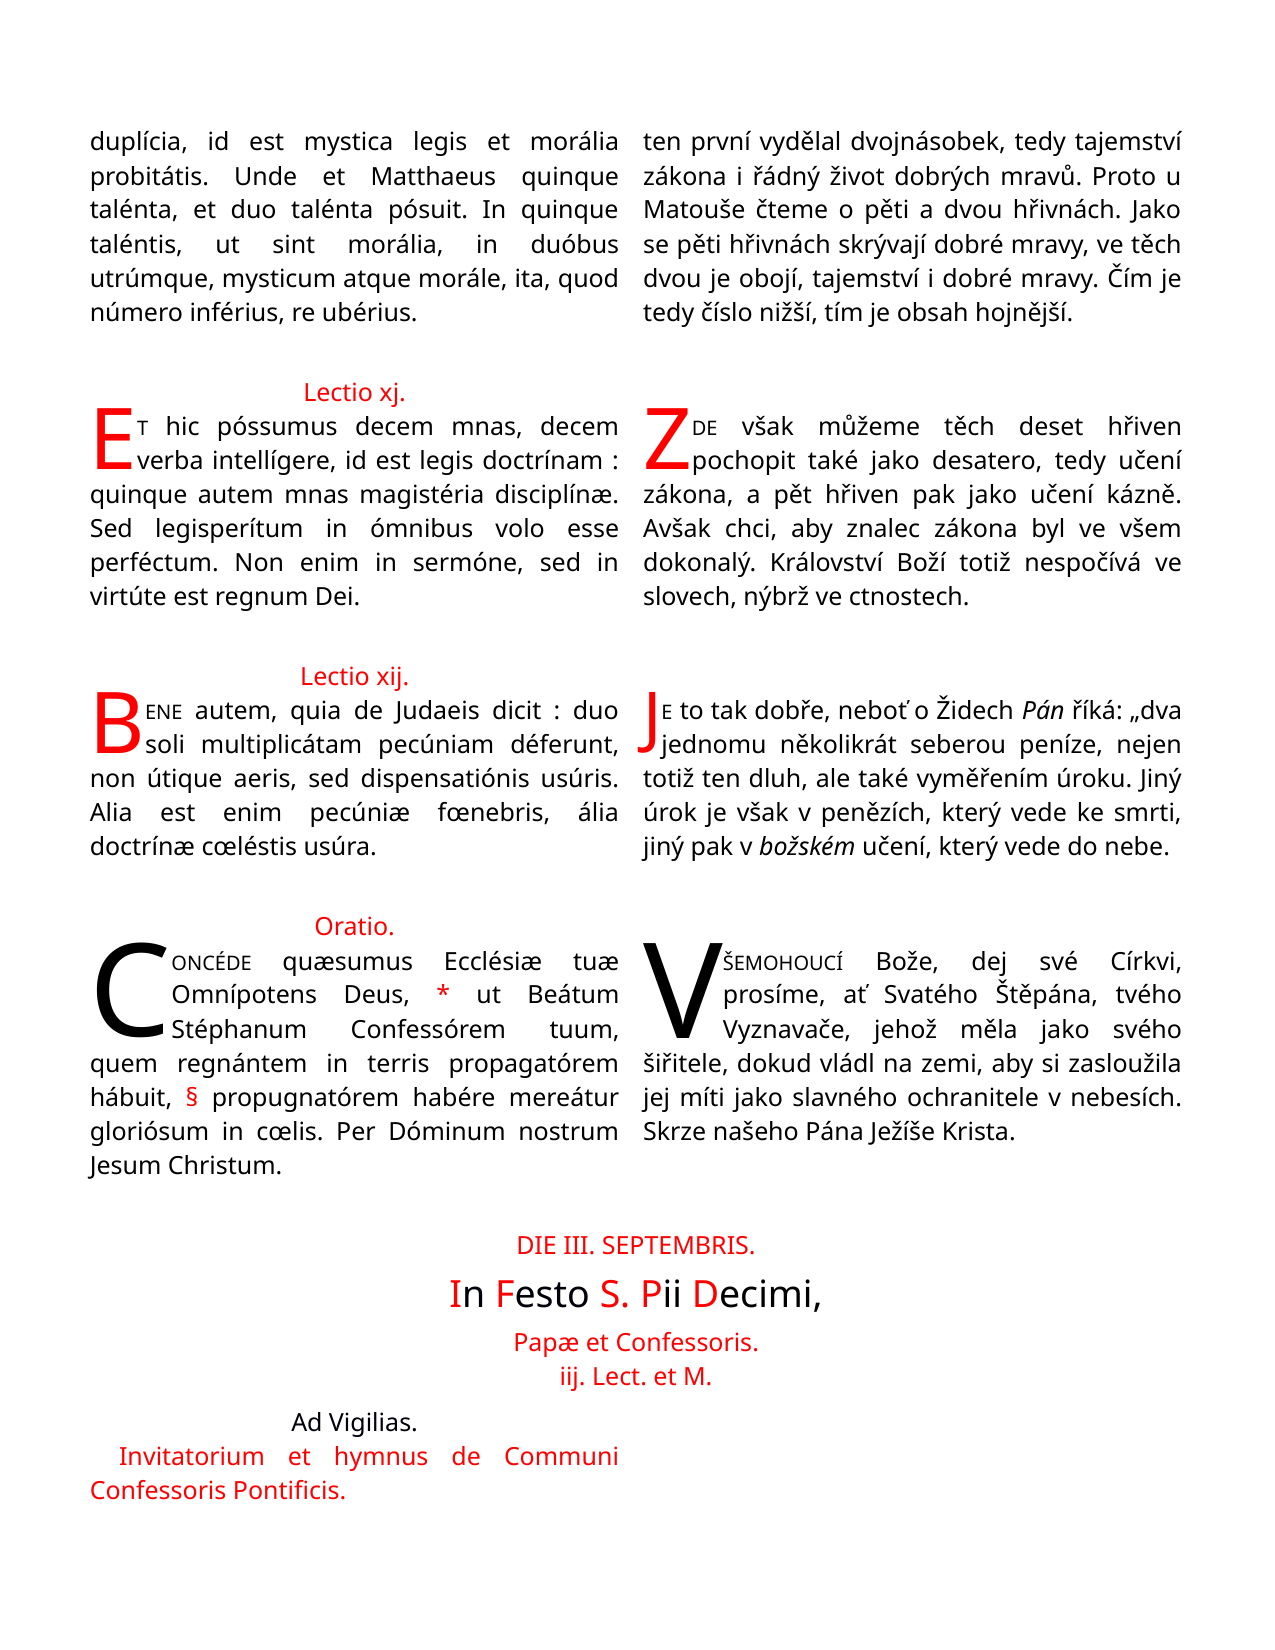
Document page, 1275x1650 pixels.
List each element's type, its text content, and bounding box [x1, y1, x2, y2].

table_cell ten první vydělal dvojnásobek, tedy tajemství zákona i řádný život dobrých mravů. Proto u Matouše čteme o pěti a dvou hřivnách. Jako se pěti hřivnách skrývají dobré mravy, ve těch dvou je obojí, tajemství i dobré mravy. Čím je tedy číslo nižší, tím je obsah hojnější. [631, 118, 1194, 368]
table_cell Je to tak dobře, neboť o Židech Pán říká: „dva jednomu několikrát seberou peníze, nejen totiž ten dluh, ale také vyměřením úroku. Jiný úrok je však v penězích, který vede ke smrti, jiný pak v božském učení, který vede do nebe. [631, 653, 1194, 903]
table_cell DIE III. SEPTEMBRIS. In Festo S. Pii Decimi, Papæ et Confessoris. iij. Lect. et M. [78, 1222, 1194, 1398]
table_cell Oratio. Concéde quæsumus Ecclésiæ tuæ Omnípotens Deus, * ut Beátum Stéphanum Confessórem tuum, quem regnántem in terris propagatórem hábuit, § propugnatórem habére mereátur gloriósum in cœlis. Per Dóminum nostrum Jesum Christum. [78, 903, 631, 1222]
table_cell [631, 1399, 1194, 1513]
table_cell Zde však můžeme těch deset hřiven pochopit také jako desatero, tedy učení zákona, a pět hřiven pak jako učení kázně. Avšak chci, aby znalec zákona byl ve všem dokonalý. Království Boží totiž nespočívá ve slovech, nýbrž ve ctnostech. [631, 369, 1194, 653]
table_cell Všemohoucí Bože, dej své Církvi, prosíme, ať Svatého Štěpána, tvého Vyznavače, jehož měla jako svého šiřitele, dokud vládl na zemi, aby si zasloužila jej míti jako slavného ochranitele v nebesích. Skrze našeho Pána Ježíše Krista. [631, 903, 1194, 1222]
table_cell Lectio xj. Et hic póssumus decem mnas, decem verba intellígere, id est legis doctrínam : quinque autem mnas magistéria disciplínæ. Sed legisperítum in ómnibus volo esse perféctum. Non enim in sermóne, sed in virtúte est regnum Dei. [78, 369, 631, 653]
table_cell Lectio xij. Bene autem, quia de Judaeis dicit : duo soli multiplicátam pecúniam déferunt, non útique aeris, sed dispensatiónis usúris. Alia est enim pecúniæ fœnebris, ália doctrínæ cœléstis usúra. [78, 653, 631, 903]
table_cell Ad Vigilias. Invitatorium et hymnus de Communi Confessoris Pontificis. In I. Nocturno De Epístola prima beáti Pauli Apóstoli ad Timótheum. Lectio j. Cap. 3. Fidélis sermo: Si quis Episcopátum desíderat, bonum opus desíderat. Opórtet ergo Epíscopum irreprehensíbilem esse, uníus uxóris virum, sóbrium, prudéntem, ornátum, pudícum, hospitálem, doctórem, non vinoléntum, non percussórem, sed modéstum: non litigiósum, non cúpidum, sed suæ dómui bene præpósitum : fílios habentem súbditos cum omni castitáte. R/. Euge serve bone, et fidélis, quia super pauca fuisti fidélis, supra multa te constítuam: * Intra in gáudium Dómini tui. V/. Dómine, quinque talénta tradidísti mihi, ecce ália quinque superlucrátus sum. * Intra. [78, 1399, 631, 1513]
table_cell duplícia, id est mystica legis et morália probitátis. Unde et Matthaeus quinque talénta, et duo talénta pósuit. In quinque taléntis, ut sint morália, in duóbus utrúmque, mysticum atque morále, ita, quod número inférius, re ubérius. [78, 118, 631, 368]
